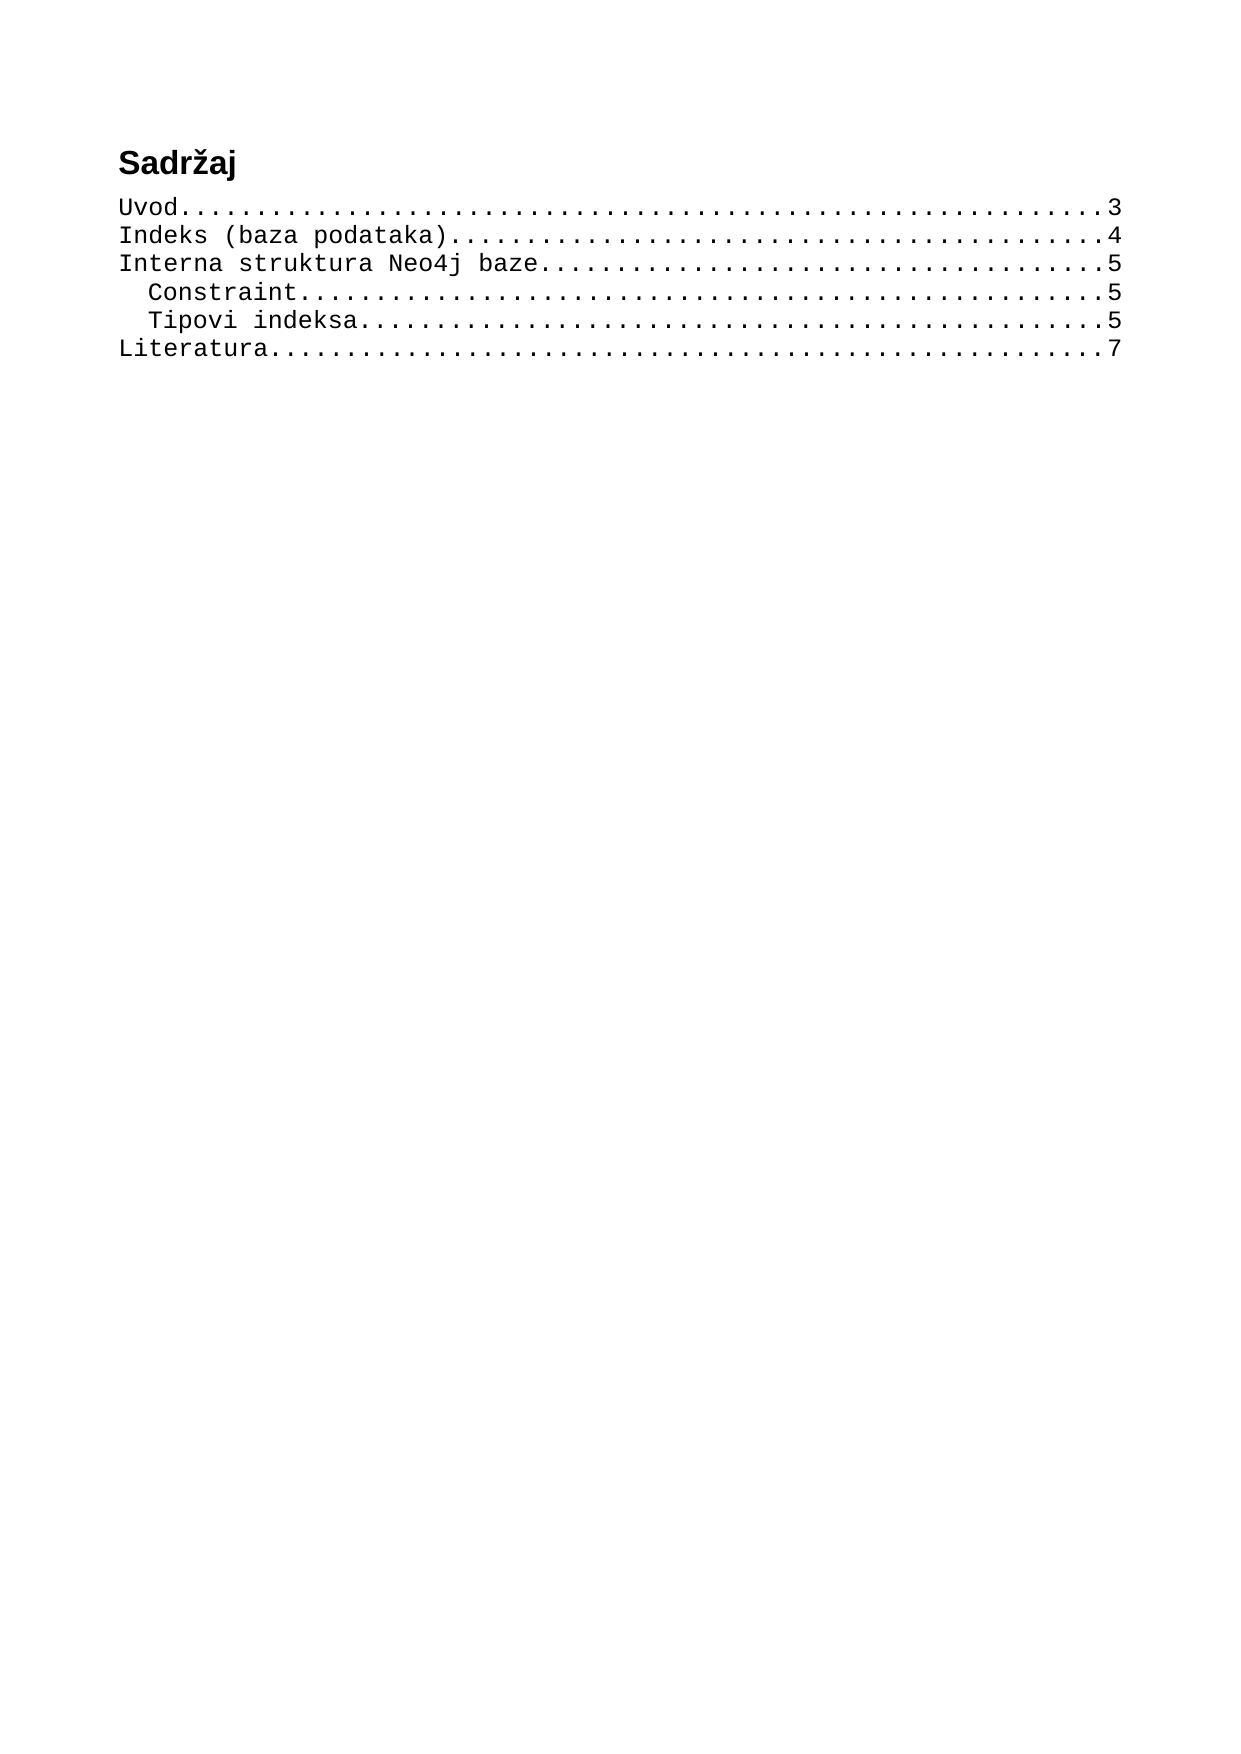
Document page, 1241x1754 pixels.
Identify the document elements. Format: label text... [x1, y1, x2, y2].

text Interna struktura Neo4j baze 5 [118, 251, 1122, 279]
text Uvod 3 [118, 194, 1122, 222]
subtitle Sadržaj [118, 143, 1122, 182]
text Constraint 5 [148, 279, 1122, 307]
text Indeks (baza podataka) 4 [118, 222, 1122, 251]
text Literatura 7 [118, 336, 1122, 364]
text Tipovi indeksa 5 [148, 307, 1122, 336]
